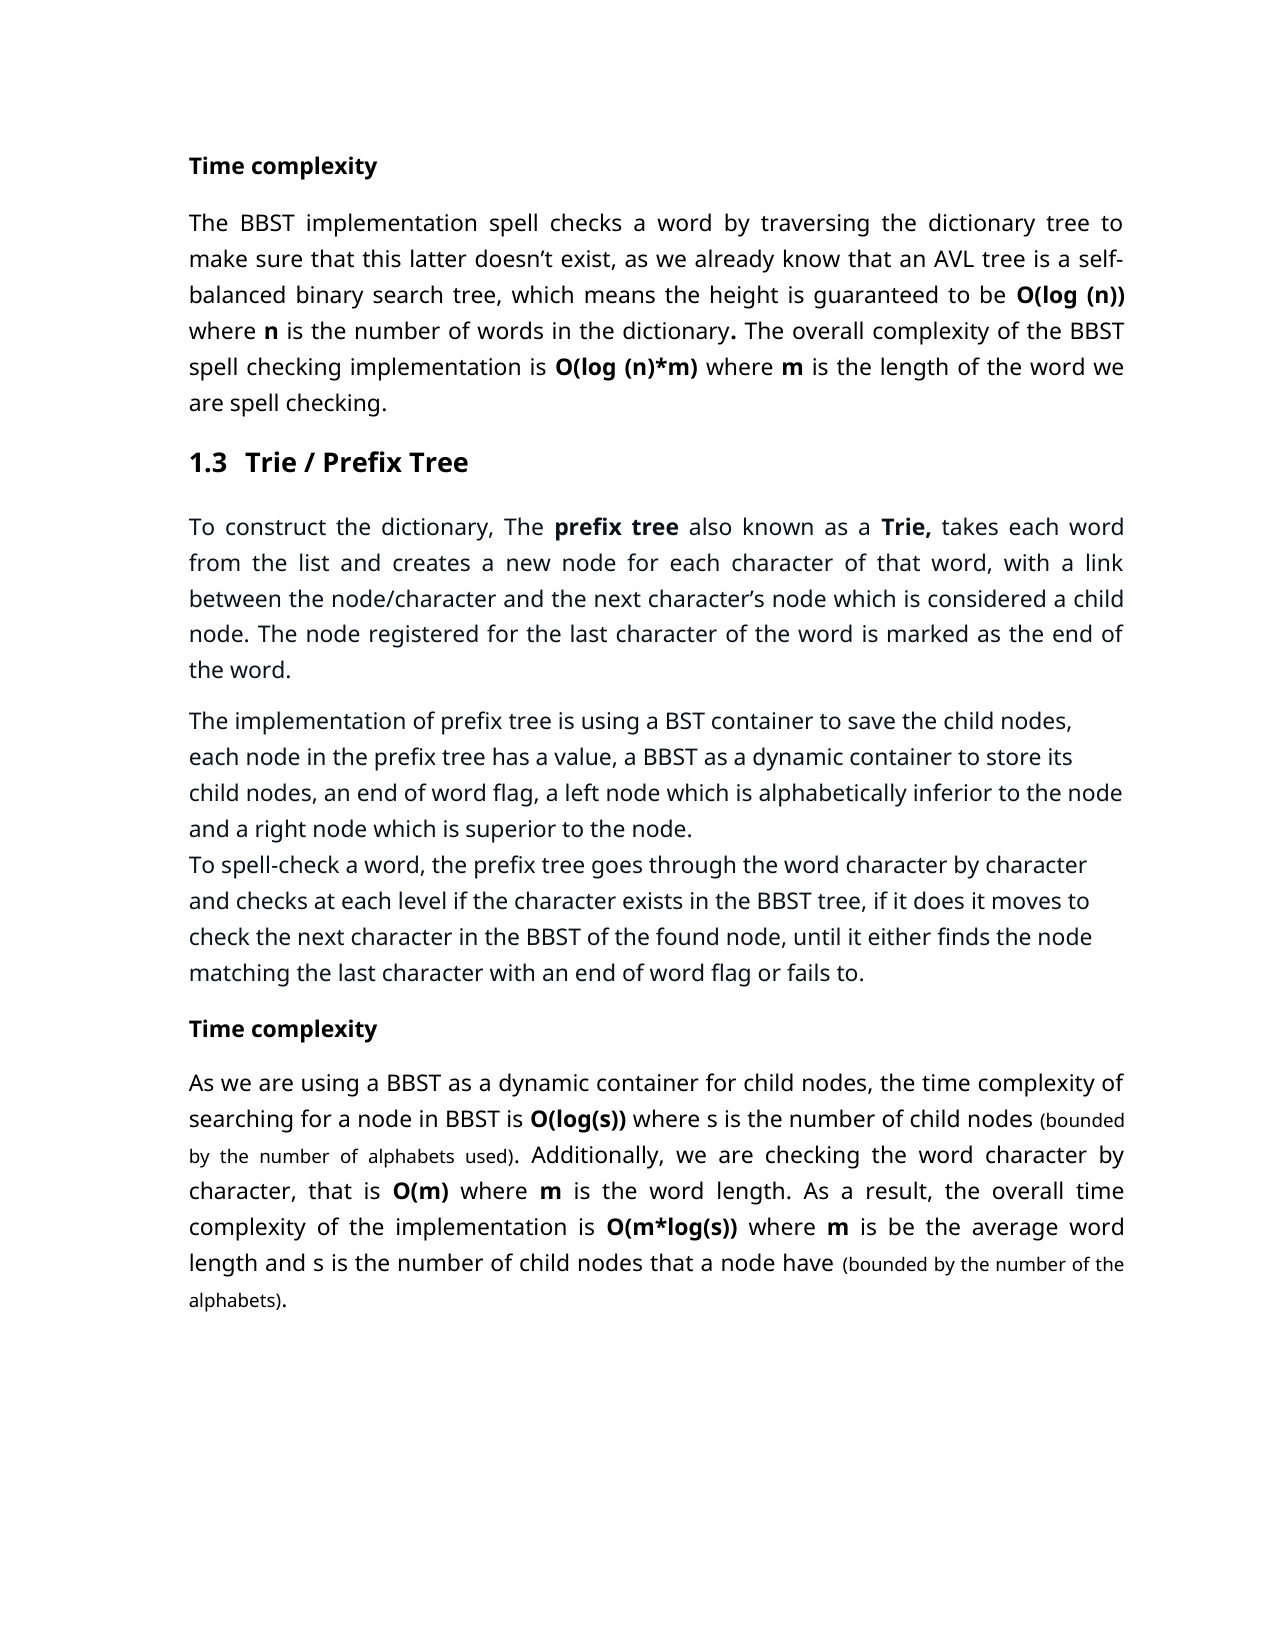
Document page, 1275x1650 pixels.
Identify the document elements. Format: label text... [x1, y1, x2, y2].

text The BBST implementation spell checks a word by traversing the dictionary tree to make sure that this latter doesn’t exist, as we already know that an AVL tree is a self-balanced binary search tree, which means the height is guaranteed to be O(log (n)) where n is the number of words in the dictionary. The overall complexity of the BBST spell checking implementation is O(log (n)*m) where m is the length of the word we are spell checking. [188, 207, 1125, 418]
text Time complexity [188, 150, 1125, 181]
subtitle Trie / Prefix Tree [188, 443, 1125, 480]
text Time complexity [188, 1013, 1125, 1045]
text The implementation of prefix tree is using a BST container to save the child nodes, each node in the prefix tree has a value, a BBST as a dynamic container to store its child nodes, an end of word flag, a left node which is alphabetically inferior to the node and a right node which is superior to the node. [188, 705, 1125, 844]
text To construct the dictionary, The prefix tree also known as a Trie, takes each word from the list and creates a new node for each character of that word, with a link between the node/character and the next character’s node which is considered a child node. The node registered for the last character of the word is marked as the end of the word. [188, 511, 1125, 686]
text As we are using a BBST as a dynamic container for child nodes, the time complexity of searching for a node in BBST is O(log(s)) where s is the number of child nodes (bounded by the number of alphabets used). Additionally, we are checking the word character by character, that is O(m) where m is the word length. As a result, the overall time complexity of the implementation is O(m*log(s)) where m is be the average word length and s is the number of child nodes that a node have (bounded by the number of the alphabets). [188, 1067, 1125, 1314]
text To spell-check a word, the prefix tree goes through the word character by character and checks at each level if the character exists in the BBST tree, if it does it moves to check the next character in the BBST of the found node, until it either finds the node matching the last character with an end of word flag or fails to. [188, 849, 1125, 988]
